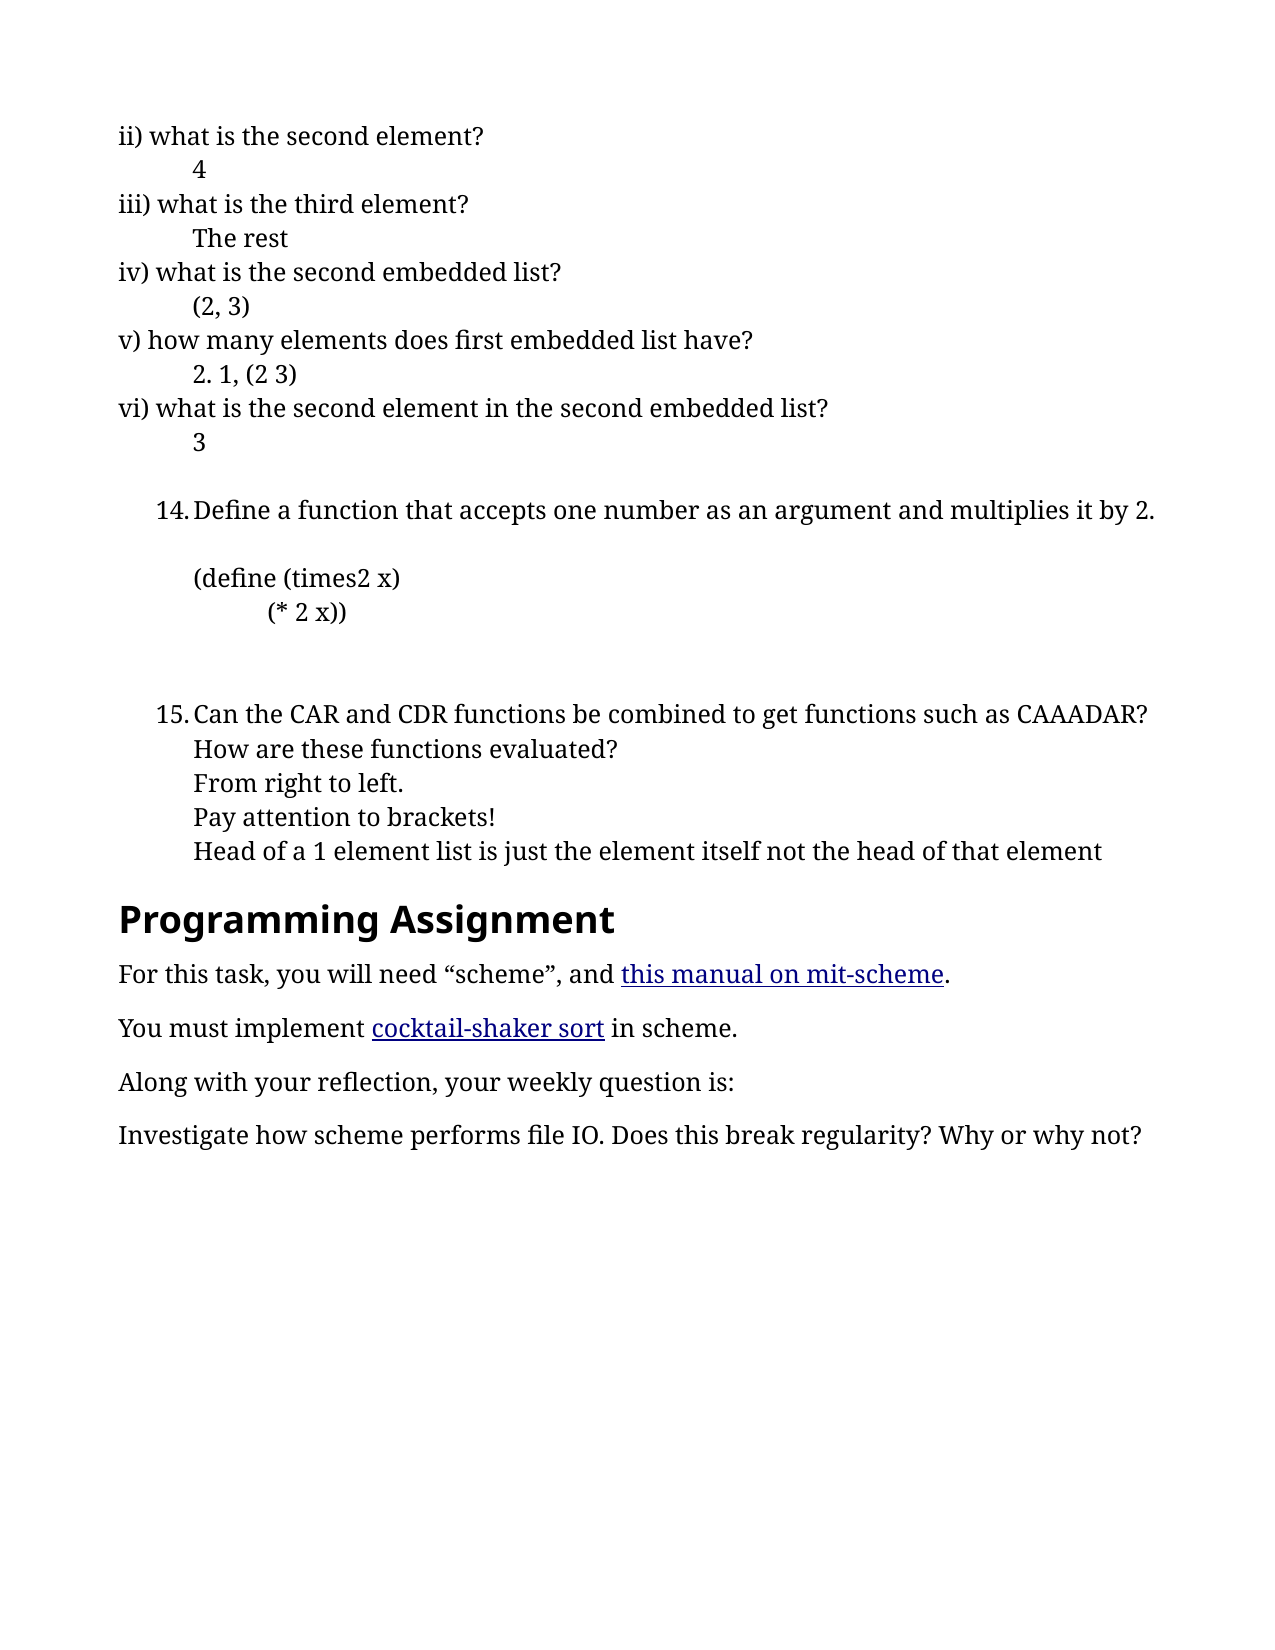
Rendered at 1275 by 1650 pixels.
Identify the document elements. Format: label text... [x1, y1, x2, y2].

text vi) what is the second element in the second embedded list? [118, 391, 1157, 425]
subtitle Programming Assignment [118, 892, 1157, 944]
text 4 [118, 152, 1157, 186]
text Investigate how scheme performs file IO. Does this break regularity? Why or why not? [118, 1118, 1157, 1152]
list Pay attention to brackets! [156, 799, 1157, 833]
text The rest [118, 220, 1157, 254]
text 3 [118, 425, 1157, 459]
text Along with your reflection, your weekly question is: [118, 1064, 1157, 1098]
list (define (times2 x) [193, 561, 1157, 595]
list Head of a 1 element list is just the element itself not the head of that element [156, 833, 1157, 867]
text You must implement cocktail-shaker sort in scheme. [118, 1010, 1157, 1044]
text iv) what is the second embedded list? [118, 254, 1157, 288]
text iii) what is the third element? [118, 186, 1157, 220]
text ii) what is the second element? [118, 118, 1157, 152]
list Define a function that accepts one number as an argument and multiplies it by 2. [156, 493, 1157, 527]
list Can the CAR and CDR functions be combined to get functions such as CAAADAR? How are these functions evaluated? [156, 697, 1157, 765]
text For this task, you will need “scheme”, and this manual on mit-scheme. [118, 957, 1157, 991]
list (* 2 x)) [193, 595, 1157, 629]
text v) how many elements does first embedded list have? [118, 322, 1157, 357]
list From right to left. [156, 765, 1157, 799]
text 2. 1, (2 3) [118, 357, 1157, 391]
text (2, 3) [118, 288, 1157, 322]
